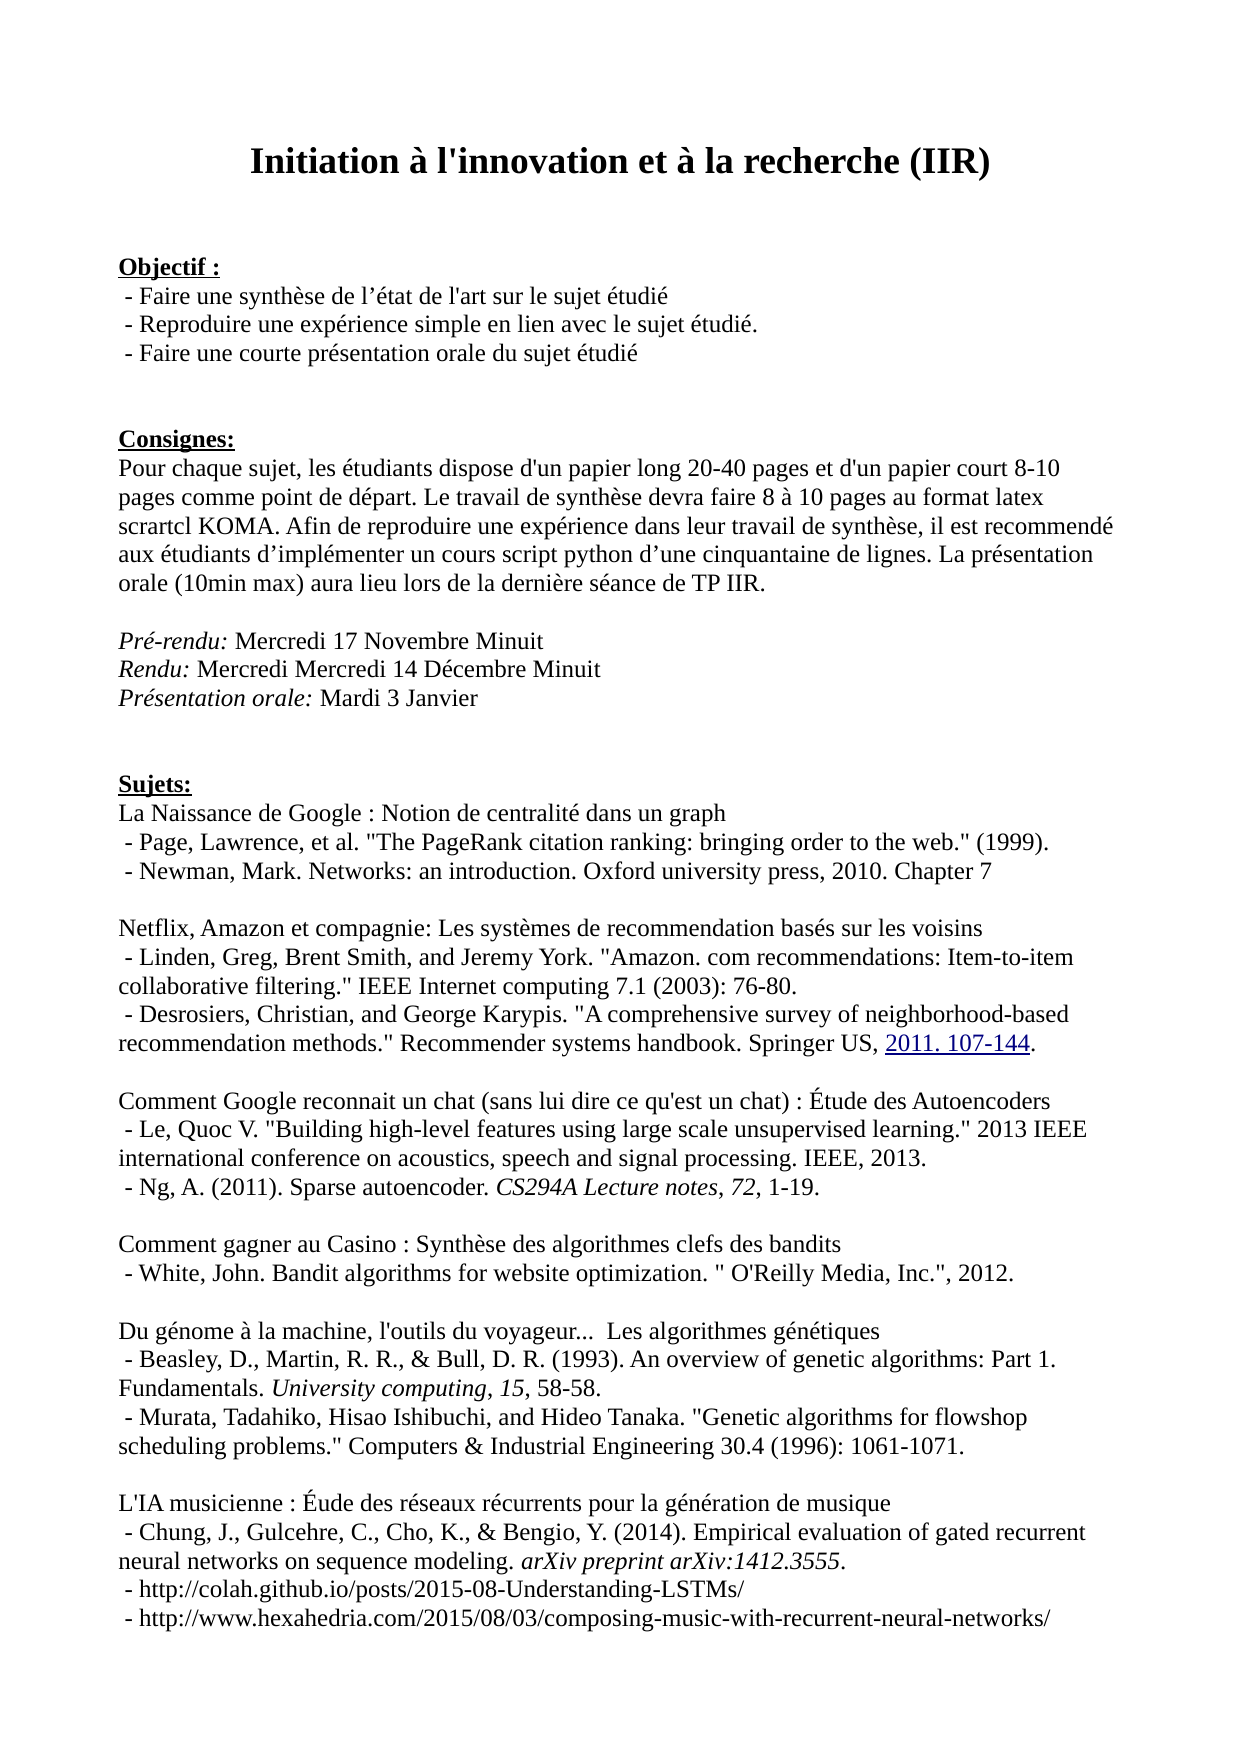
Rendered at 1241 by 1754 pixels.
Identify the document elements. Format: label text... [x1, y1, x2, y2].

text Du génome à la machine, l'outils du voyageur... Les algorithmes génétiques - Beasley, D., Martin, R. R., & Bull, D. R. (1993). An overview of genetic algorithms: Part 1. Fundamentals. University computing, 15, 58-58. - Murata, Tadahiko, Hisao Ishibuchi, and Hideo Tanaka. "Genetic algorithms for flowshop scheduling problems." Computers & Industrial Engineering 30.4 (1996): 1061-1071. [118, 1316, 1122, 1459]
text Netflix, Amazon et compagnie: Les systèmes de recommendation basés sur les voisins - Linden, Greg, Brent Smith, and Jeremy York. "Amazon. com recommendations: Item-to-item collaborative filtering." IEEE Internet computing 7.1 (2003): 76-80. - Desrosiers, Christian, and George Karypis. "A comprehensive survey of neighborhood-based recommendation methods." Recommender systems handbook. Springer US, 2011. 107-144. [118, 913, 1122, 1057]
text - Faire une courte présentation orale du sujet étudié [118, 338, 1122, 367]
text Consignes: [118, 424, 1122, 453]
text Pour chaque sujet, les étudiants dispose d'un papier long 20-40 pages et d'un papier court 8-10 pages comme point de départ. Le travail de synthèse devra faire 8 à 10 pages au format latex scrartcl KOMA. Afin de reproduire une expérience dans leur travail de synthèse, il est recommendé aux étudiants d’implémenter un cours script python d’une cinquantaine de lignes. La présentation orale (10min max) aura lieu lors de la dernière séance de TP IIR. [118, 453, 1122, 597]
subtitle Initiation à l'innovation et à la recherche (IIR) [118, 139, 1122, 182]
text La Naissance de Google : Notion de centralité dans un graph - Page, Lawrence, et al. "The PageRank citation ranking: bringing order to the web." (1999). - Newman, Mark. Networks: an introduction. Oxford university press, 2010. Chapter 7 [118, 798, 1122, 884]
text - http://www.hexahedria.com/2015/08/03/composing-music-with-recurrent-neural-networks/ [118, 1603, 1122, 1632]
text Rendu: Mercredi Mercredi 14 Décembre Minuit [118, 654, 1122, 683]
text Comment gagner au Casino : Synthèse des algorithmes clefs des bandits - White, John. Bandit algorithms for website optimization. " O'Reilly Media, Inc.", 2012. [118, 1229, 1122, 1287]
text - http://colah.github.io/posts/2015-08-Understanding-LSTMs/ [118, 1574, 1122, 1603]
text - Faire une synthèse de l’état de l'art sur le sujet étudié [118, 281, 1122, 309]
text Présentation orale: Mardi 3 Janvier [118, 683, 1122, 712]
text - Reproduire une expérience simple en lien avec le sujet étudié. [118, 309, 1122, 338]
text Objectif : [118, 252, 1122, 281]
text L'IA musicienne : Éude des réseaux récurrents pour la génération de musique [118, 1488, 1122, 1517]
text - Chung, J., Gulcehre, C., Cho, K., & Bengio, Y. (2014). Empirical evaluation of gated recurrent neural networks on sequence modeling. arXiv preprint arXiv:1412.3555. [118, 1517, 1122, 1574]
text Comment Google reconnait un chat (sans lui dire ce qu'est un chat) : Étude des Autoencoders - Le, Quoc V. "Building high-level features using large scale unsupervised learning." 2013 IEEE international conference on acoustics, speech and signal processing. IEEE, 2013. - Ng, A. (2011). Sparse autoencoder. CS294A Lecture notes, 72, 1-19. [118, 1086, 1122, 1201]
text Sujets: [118, 769, 1122, 798]
text Pré-rendu: Mercredi 17 Novembre Minuit [118, 626, 1122, 654]
